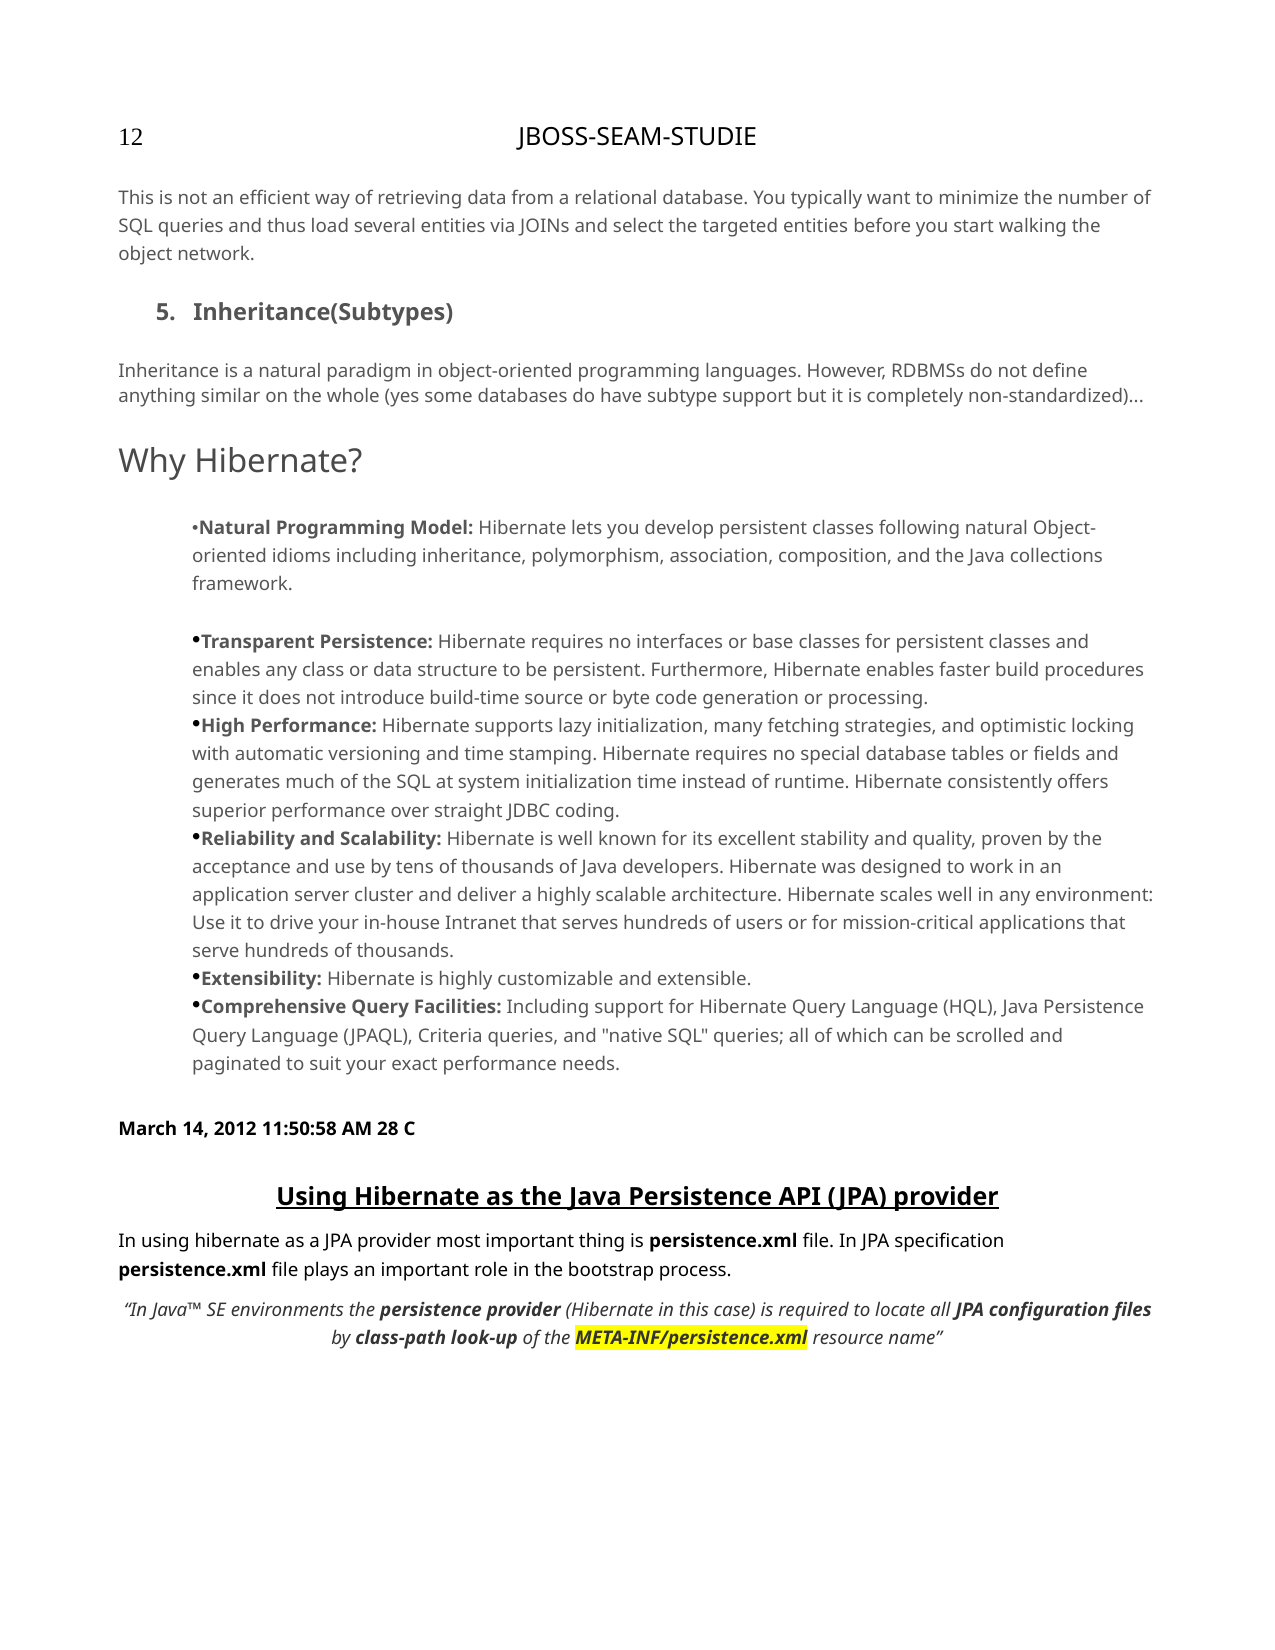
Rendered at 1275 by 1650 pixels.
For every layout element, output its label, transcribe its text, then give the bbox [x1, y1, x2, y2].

text This is not an efficient way of retrieving data from a relational database. You typically want to minimize the number of SQL queries and thus load several entities via JOINs and select the targeted entities before you start walking the object network. [118, 182, 1157, 266]
list High Performance: Hibernate supports lazy initialization, many fetching strategies, and optimistic locking with automatic versioning and time stamping. Hibernate requires no special database tables or fields and generates much of the SQL at system initialization time instead of runtime. Hibernate consistently offers superior performance over straight JDBC coding. [118, 710, 1157, 822]
list Comprehensive Query Facilities: Including support for Hibernate Query Language (HQL), Java Persistence Query Language (JPAQL), Criteria queries, and "native SQL" queries; all of which can be scrolled and paginated to suit your exact performance needs. [118, 991, 1157, 1076]
text “In Java™ SE environments the persistence provider (Hibernate in this case) is required to locate all JPA configuration files by class-path look-up of the META-INF/persistence.xml resource name” [118, 1294, 1157, 1350]
subtitle Using Hibernate as the Java Persistence API (JPA) provider [118, 1179, 1157, 1213]
text Inheritance is a natural paradigm in object-oriented programming languages. However, RDBMSs do not define anything similar on the whole (yes some databases do have subtype support but it is completely non-standardized)... [118, 357, 1157, 408]
list Transparent Persistence: Hibernate requires no interfaces or base classes for persistent classes and enables any class or data structure to be persistent. Furthermore, Hibernate enables faster build procedures since it does not introduce build-time source or byte code generation or processing. [118, 626, 1157, 710]
subtitle March 14, 2012 11:50:58 AM 28 C [118, 1113, 1157, 1141]
list Reliability and Scalability: Hibernate is well known for its excellent stability and quality, proven by the acceptance and use by tens of thousands of Java developers. Hibernate was designed to work in an application server cluster and deliver a highly scalable architecture. Hibernate scales well in any environment: Use it to drive your in-house Intranet that serves hundreds of users or for mission-critical applications that serve hundreds of thousands. [118, 822, 1157, 963]
list Extensibility: Hibernate is highly customizable and extensible. [118, 963, 1157, 991]
subtitle Why Hibernate? [118, 437, 1157, 482]
list Natural Programming Model: Hibernate lets you develop persistent classes following natural Object-oriented idioms including inheritance, polymorphism, association, composition, and the Java collections framework. [118, 512, 1157, 596]
list Inheritance(Subtypes) [156, 296, 1157, 327]
text In using hibernate as a JPA provider most important thing is persistence.xml file. In JPA specification persistence.xml file plays an important role in the bootstrap process. [118, 1225, 1157, 1281]
